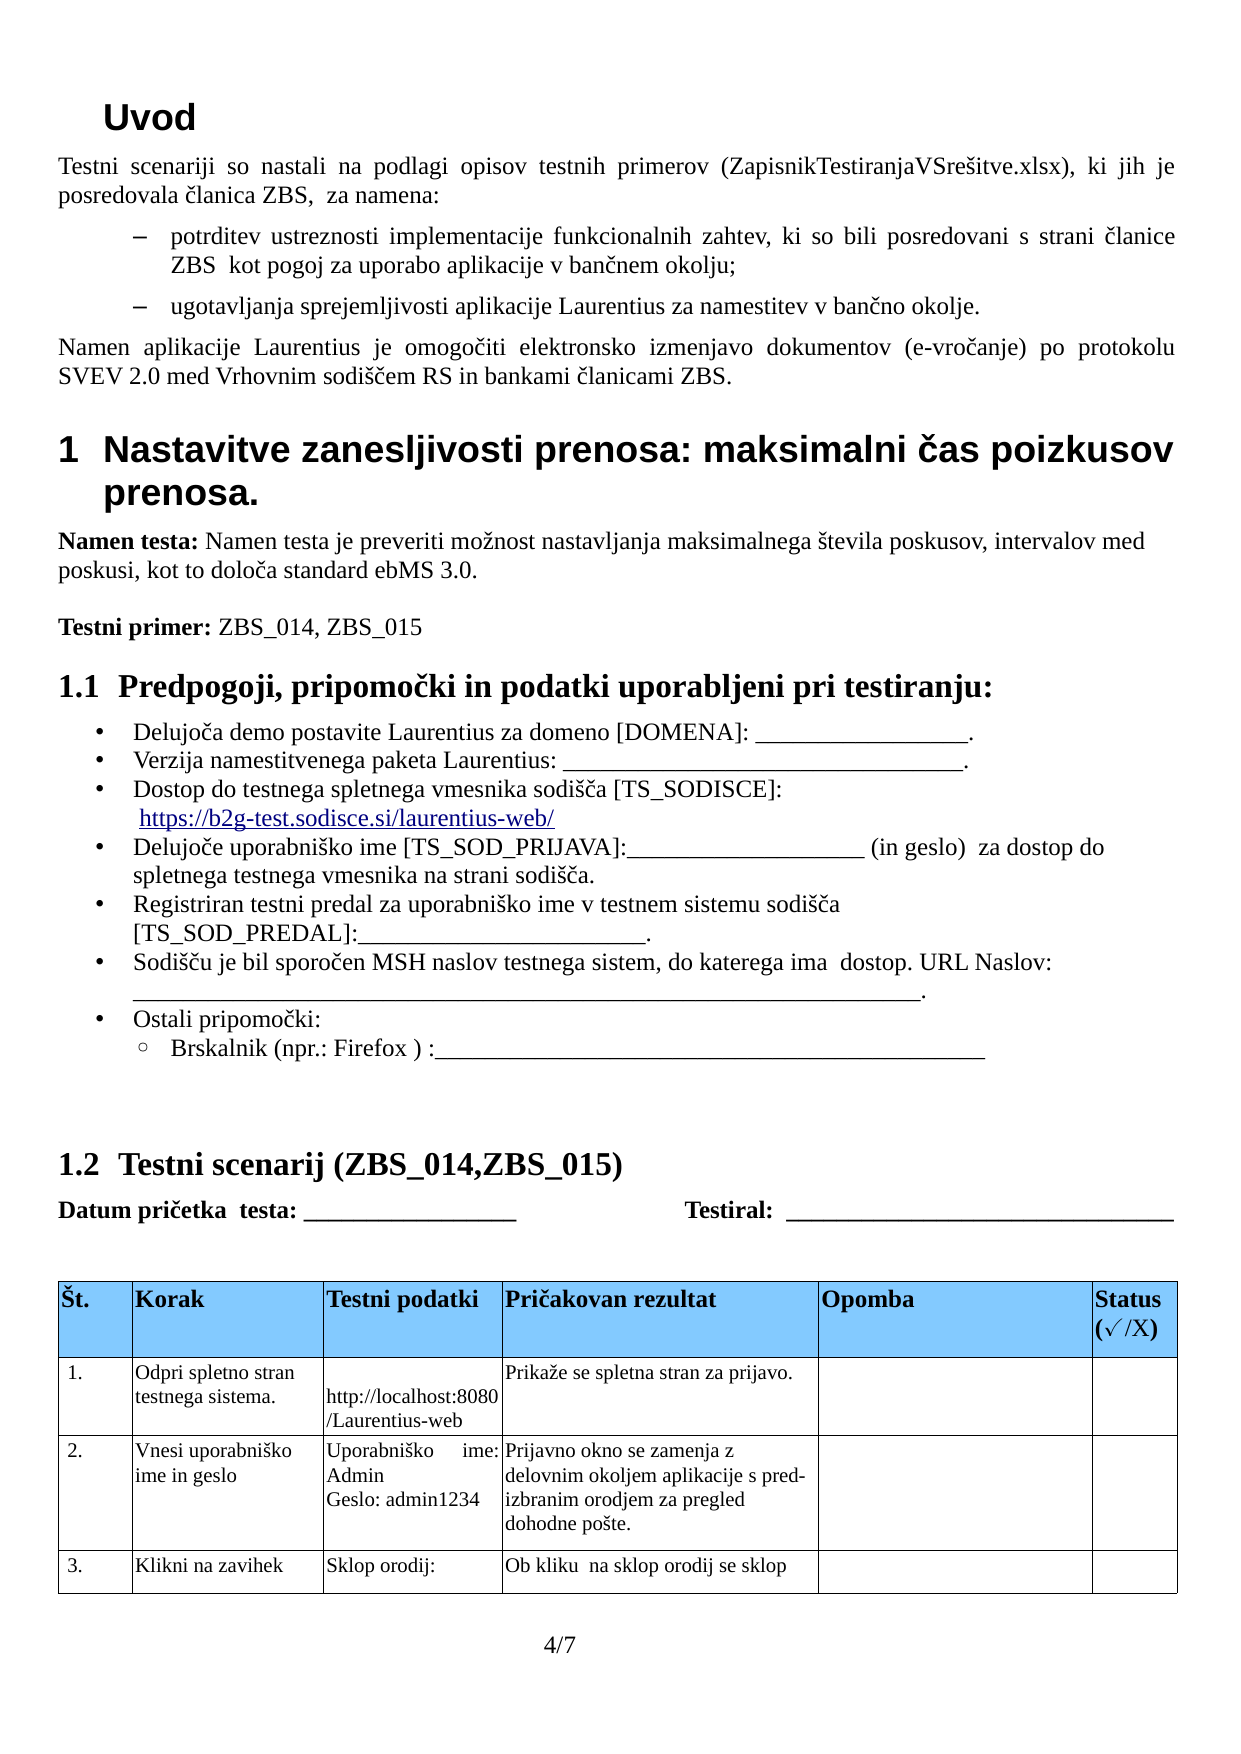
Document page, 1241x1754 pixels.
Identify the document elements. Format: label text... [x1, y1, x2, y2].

text Namen testa: Namen testa je preveriti možnost nastavljanja maksimalnega števila poskusov, intervalov med poskusi, kot to določa standard ebMS 3.0. [58, 526, 1177, 583]
list Delujoče uporabniško ime [TS_SOD_PRIJAVA]:___________________ (in geslo) za dostop do spletnega testnega vmesnika na strani sodišča. [95, 832, 1177, 889]
table_cell Ob kliku na sklop orodij se sklop [503, 1551, 818, 1593]
table_cell Odpri spletno stran testnega sistema. [133, 1358, 323, 1435]
text Namen aplikacije Laurentius je omogočiti elektronsko izmenjavo dokumentov (e-vročanje) po protokolu SVEV 2.0 med Vrhovnim sodiščem RS in bankami članicami ZBS. [58, 332, 1177, 390]
table_header Testni podatki [324, 1282, 502, 1357]
table_cell [1093, 1358, 1177, 1435]
list potrditev ustreznosti implementacije funkcionalnih zahtev, ki so bili posredovani s strani članice ZBS kot pogoj za uporabo aplikacije v bančnem okolju; [133, 221, 1177, 278]
table_header Pričakovan rezultat [503, 1282, 818, 1357]
table_cell [819, 1551, 1092, 1593]
list Dostop do testnega spletnega vmesnika sodišča [TS_SODISCE]: https://b2g-test.sodisce.si/laurentius-web/ [95, 774, 1177, 832]
table_cell [819, 1358, 1092, 1435]
table_cell [1093, 1436, 1177, 1550]
table_cell http://localhost:8080/Laurentius-web [324, 1358, 502, 1435]
table_header Korak [133, 1282, 323, 1357]
table_cell [59, 1436, 132, 1550]
list Sodišču je bil sporočen MSH naslov testnega sistem, do katerega ima dostop. URL Naslov: _______________________________________________________________. [95, 947, 1177, 1004]
table_cell Prijavno okno se zamenja z delovnim okoljem aplikacije s pred-izbranim orodjem za pregled dohodne pošte. [503, 1436, 818, 1550]
subtitle Testni scenarij (ZBS_014,ZBS_015) [58, 1144, 1177, 1183]
text Testni scenariji so nastali na podlagi opisov testnih primerov (ZapisnikTestiranjaVSrešitve.xlsx), ki jih je posredovala članica ZBS, za namena: [58, 151, 1177, 208]
table_header Opomba [819, 1282, 1092, 1357]
table_cell [1093, 1551, 1177, 1593]
table_cell [59, 1358, 132, 1435]
table_cell Klikni na zavihek [133, 1551, 323, 1593]
table_cell Uporabniško ime: Admin Geslo: admin1234 [324, 1436, 502, 1550]
list Verzija namestitvenega paketa Laurentius: ________________________________. [95, 746, 1177, 774]
text Testni primer: ZBS_014, ZBS_015 [58, 612, 1177, 641]
list Brskalnik (npr.: Firefox ) :____________________________________________ [133, 1033, 1177, 1062]
table_cell Sklop orodij: [324, 1551, 502, 1593]
list ugotavljanja sprejemljivosti aplikacije Laurentius za namestitev v bančno okolje. [133, 291, 1177, 320]
table_cell [59, 1551, 132, 1593]
list Registriran testni predal za uporabniško ime v testnem sistemu sodišča [TS_SOD_PREDAL]:_______________________. [95, 889, 1177, 947]
list Delujoča demo postavite Laurentius za domeno [DOMENA]: _________________. [95, 717, 1177, 746]
subtitle Nastavitve zanesljivosti prenosa: maksimalni čas poizkusov prenosa. [58, 427, 1177, 513]
table_cell Prikaže se spletna stran za prijavo. [503, 1358, 818, 1435]
subtitle Uvod [58, 95, 1177, 138]
table_header Status (✓/X) [1093, 1282, 1177, 1357]
list Ostali pripomočki: [95, 1004, 1177, 1033]
table_cell [819, 1436, 1092, 1550]
subtitle Predpogoji, pripomočki in podatki uporabljeni pri testiranju: [58, 666, 1177, 704]
table_header Št. [59, 1282, 132, 1357]
text Datum pričetka testa: _________________ Testiral: _______________________________ [58, 1195, 1177, 1224]
table_cell Vnesi uporabniško ime in geslo [133, 1436, 323, 1550]
